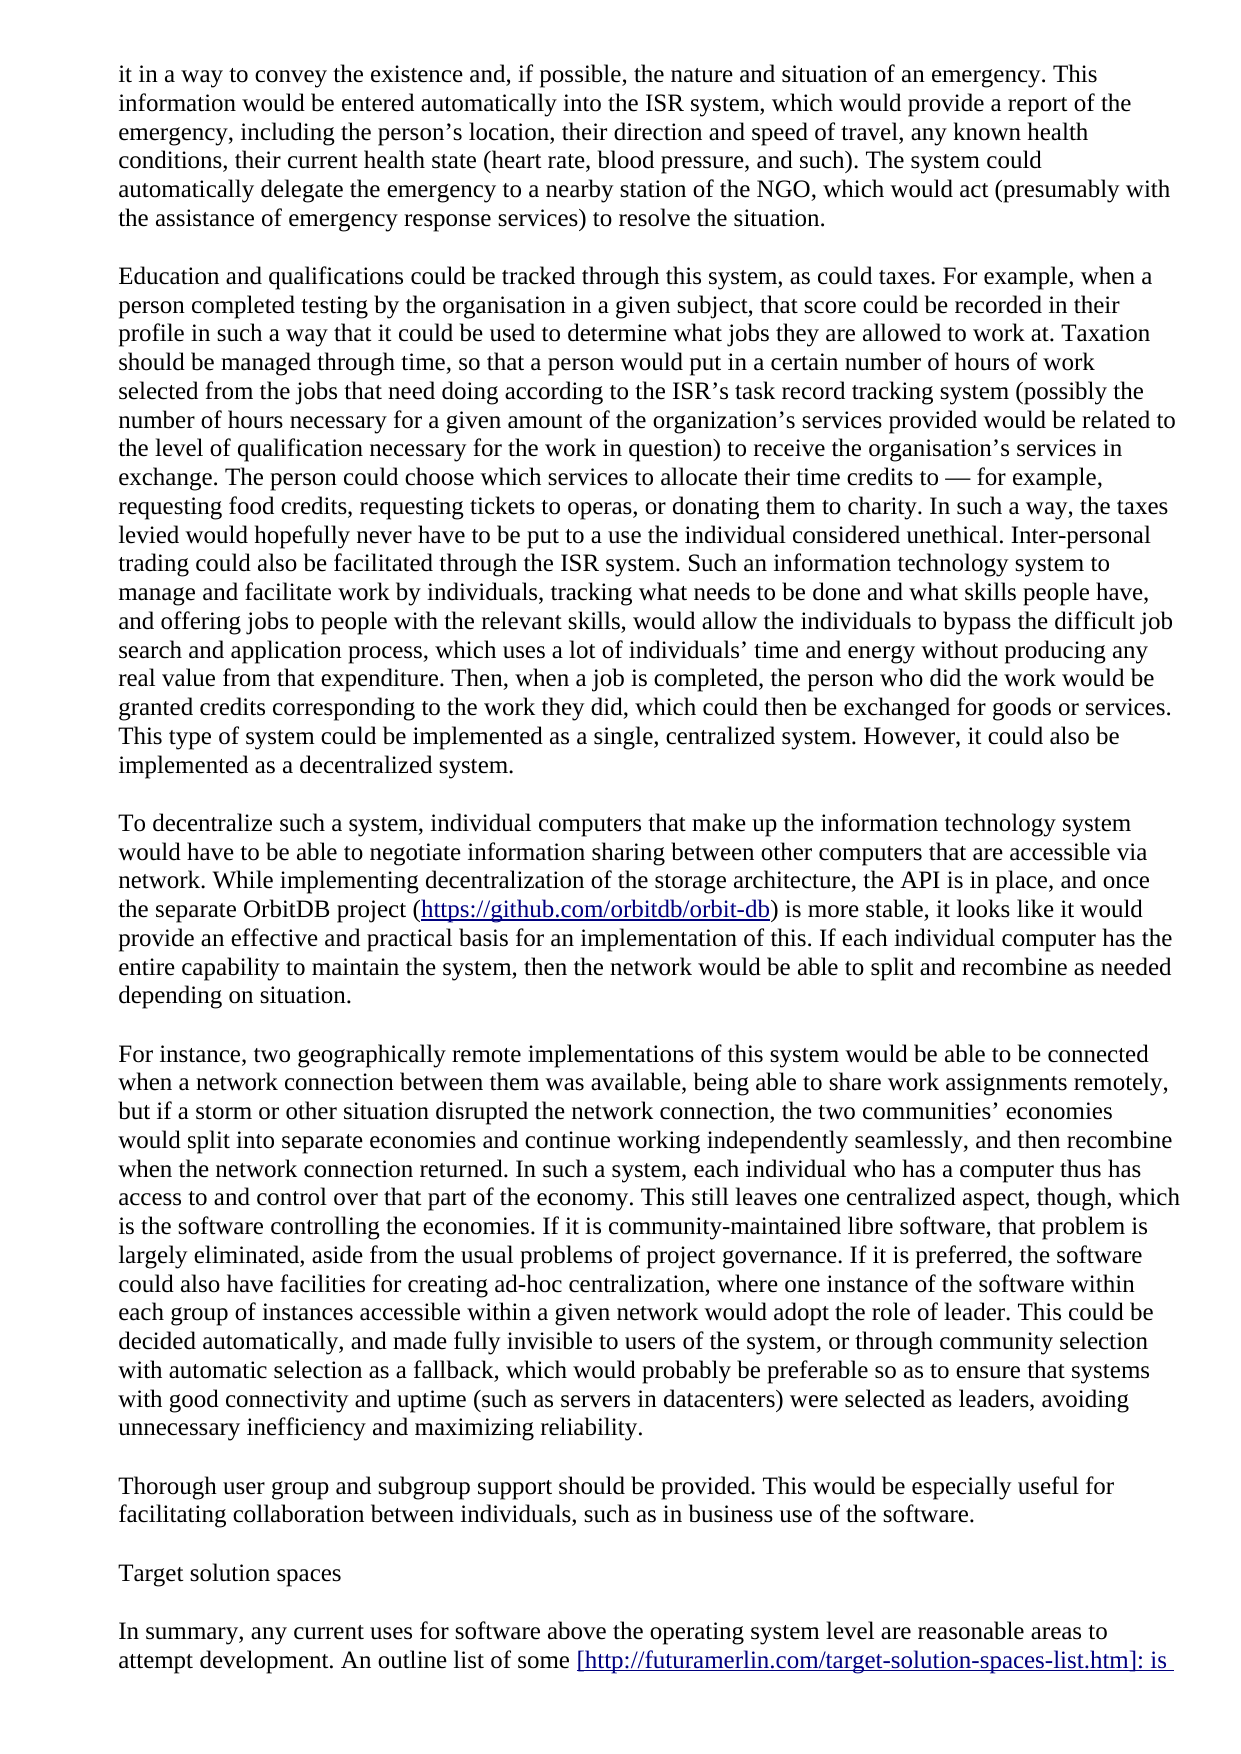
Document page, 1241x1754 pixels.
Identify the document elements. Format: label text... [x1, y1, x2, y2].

text To decentralize such a system, individual computers that make up the information technology system would have to be able to negotiate information sharing between other computers that are accessible via network. While implementing decentralization of the storage architecture, the API is in place, and once the separate OrbitDB project (https://github.com/orbitdb/orbit-db) is more stable, it looks like it would provide an effective and practical basis for an implementation of this. If each individual computer has the entire capability to maintain the system, then the network would be able to split and recombine as needed depending on situation. [118, 808, 1181, 1009]
text Target solution spaces [118, 1558, 1181, 1586]
text Education and qualifications could be tracked through this system, as could taxes. For example, when a person completed testing by the organisation in a given subject, that score could be recorded in their profile in such a way that it could be used to determine what jobs they are allowed to work at. Taxation should be managed through time, so that a person would put in a certain number of hours of work selected from the jobs that need doing according to the ISR’s task record tracking system (possibly the number of hours necessary for a given amount of the organization’s services provided would be related to the level of qualification necessary for the work in question) to receive the organisation’s services in exchange. The person could choose which services to allocate their time credits to — for example, requesting food credits, requesting tickets to operas, or donating them to charity. In such a way, the taxes levied would hopefully never have to be put to a use the individual considered unethical. Inter-personal trading could also be facilitated through the ISR system. Such an information technology system to manage and facilitate work by individuals, tracking what needs to be done and what skills people have, and offering jobs to people with the relevant skills, would allow the individuals to bypass the difficult job search and application process, which uses a lot of individuals’ time and energy without producing any real value from that expenditure. Then, when a job is completed, the person who did the work would be granted credits corresponding to the work they did, which could then be exchanged for goods or services. This type of system could be implemented as a single, centralized system. However, it could also be implemented as a decentralized system. [118, 261, 1181, 778]
text Thorough user group and subgroup support should be provided. This would be especially useful for facilitating collaboration between individuals, such as in business use of the software. [118, 1471, 1181, 1528]
text In summary, any current uses for software above the operating system level are reasonable areas to attempt development. An outline list of some [http://futuramerlin.com/target-solution-spaces-list.htm]: is [118, 1616, 1181, 1673]
text it in a way to convey the existence and, if possible, the nature and situation of an emergency. This information would be entered automatically into the ISR system, which would provide a report of the emergency, including the person’s location, their direction and speed of travel, any known health conditions, their current health state (heart rate, blood pressure, and such). The system could automatically delegate the emergency to a nearby station of the NGO, which would act (presumably with the assistance of emergency response services) to resolve the situation. [118, 59, 1181, 232]
text For instance, two geographically remote implementations of this system would be able to be connected when a network connection between them was available, being able to share work assignments remotely, but if a storm or other situation disrupted the network connection, the two communities’ economies would split into separate economies and continue working independently seamlessly, and then recombine when the network connection returned. In such a system, each individual who has a computer thus has access to and control over that part of the economy. This still leaves one centralized aspect, though, which is the software controlling the economies. If it is community-maintained libre software, that problem is largely eliminated, aside from the usual problems of project governance. If it is preferred, the software could also have facilities for creating ad-hoc centralization, where one instance of the software within each group of instances accessible within a given network would adopt the role of leader. This could be decided automatically, and made fully invisible to users of the system, or through community selection with automatic selection as a fallback, which would probably be preferable so as to ensure that systems with good connectivity and uptime (such as servers in datacenters) were selected as leaders, avoiding unnecessary inefficiency and maximizing reliability. [118, 1039, 1181, 1441]
